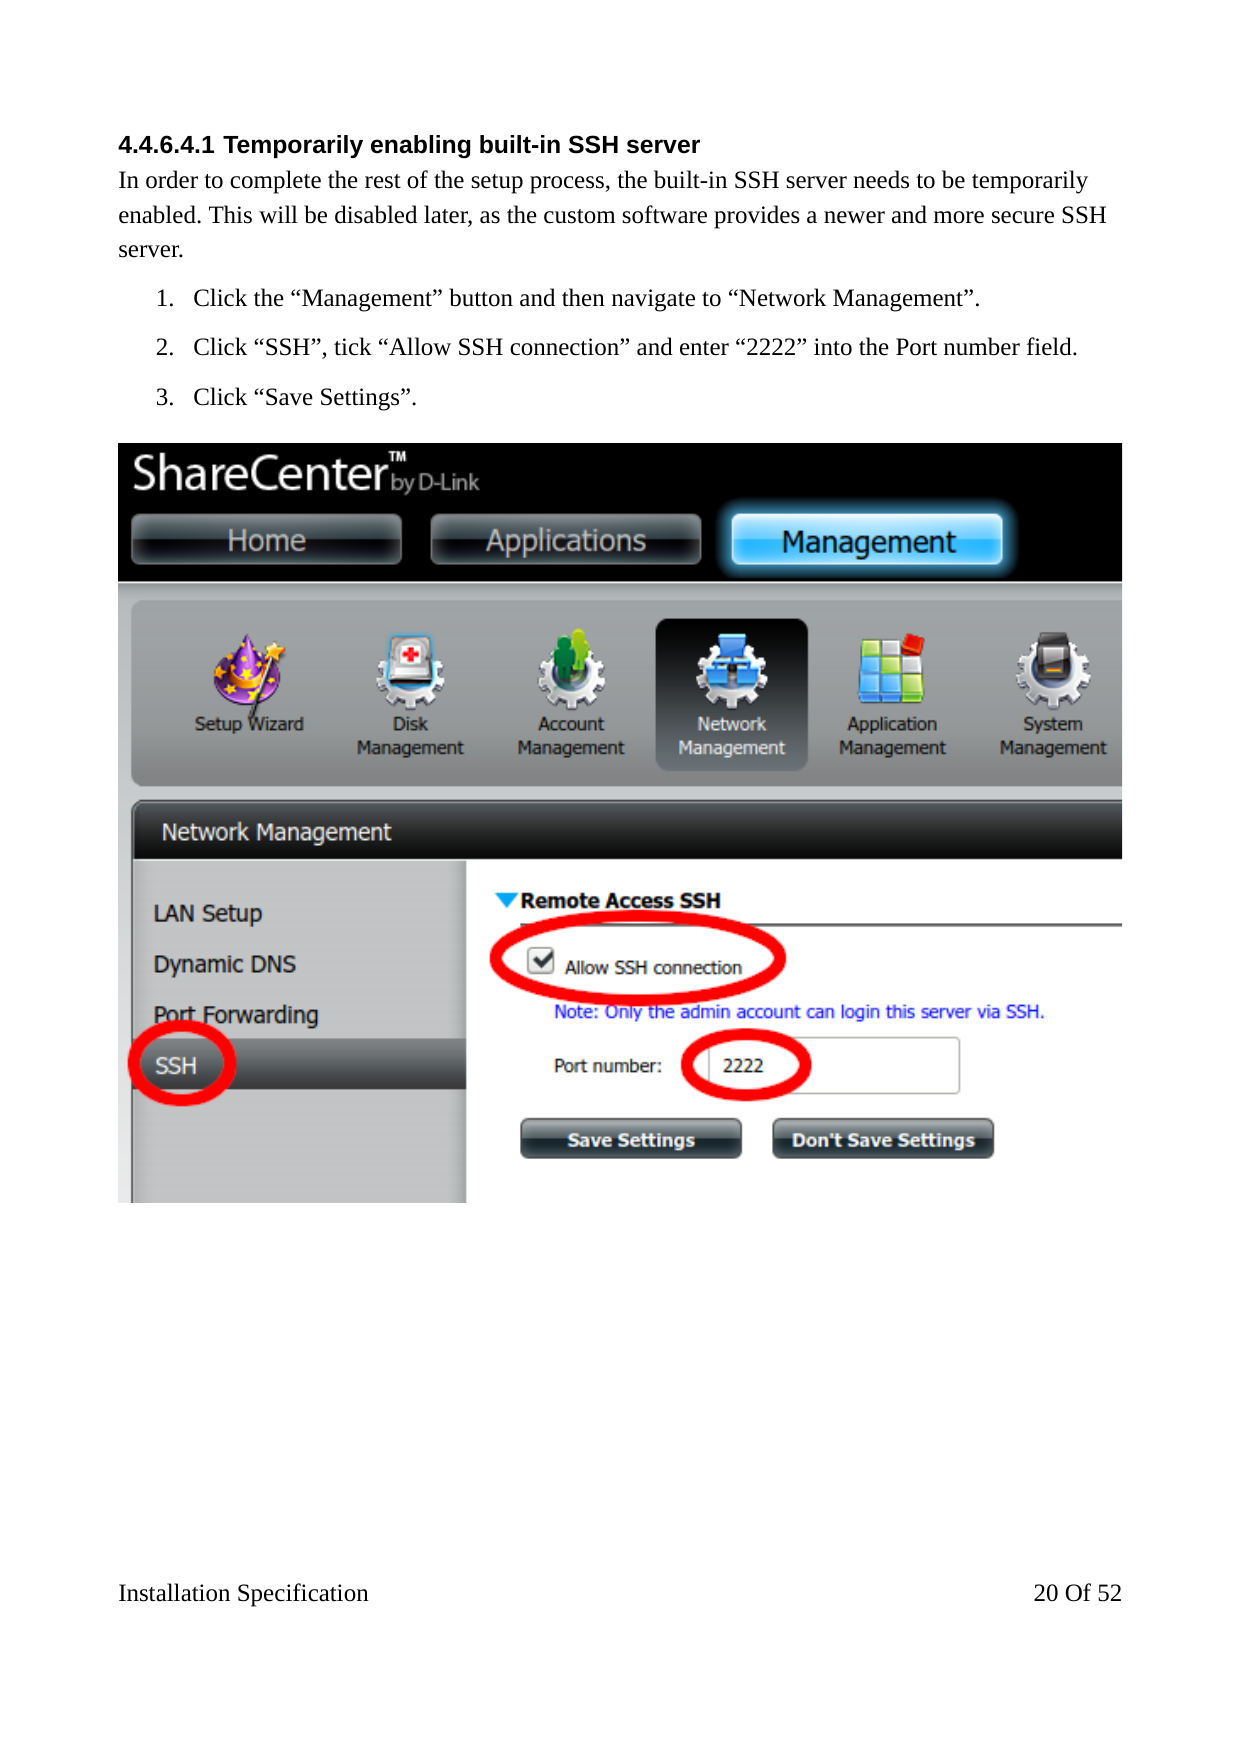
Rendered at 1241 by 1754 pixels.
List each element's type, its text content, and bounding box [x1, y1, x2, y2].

picture [118, 443, 1123, 1203]
text In order to complete the rest of the setup process, the built-in SSH server needs to be temporarily enabled. This will be disabled later, as the custom software provides a newer and more secure SSH server. [118, 165, 1122, 263]
subtitle Temporarily enabling built-in SSH server [118, 131, 1122, 159]
list Click “SSH”, tick “Allow SSH connection” and enter “2222” into the Port number field. [156, 332, 1122, 361]
list Click the “Management” button and then navigate to “Network Management”. [156, 283, 1122, 312]
list Click “Save Settings”. [156, 382, 1122, 410]
